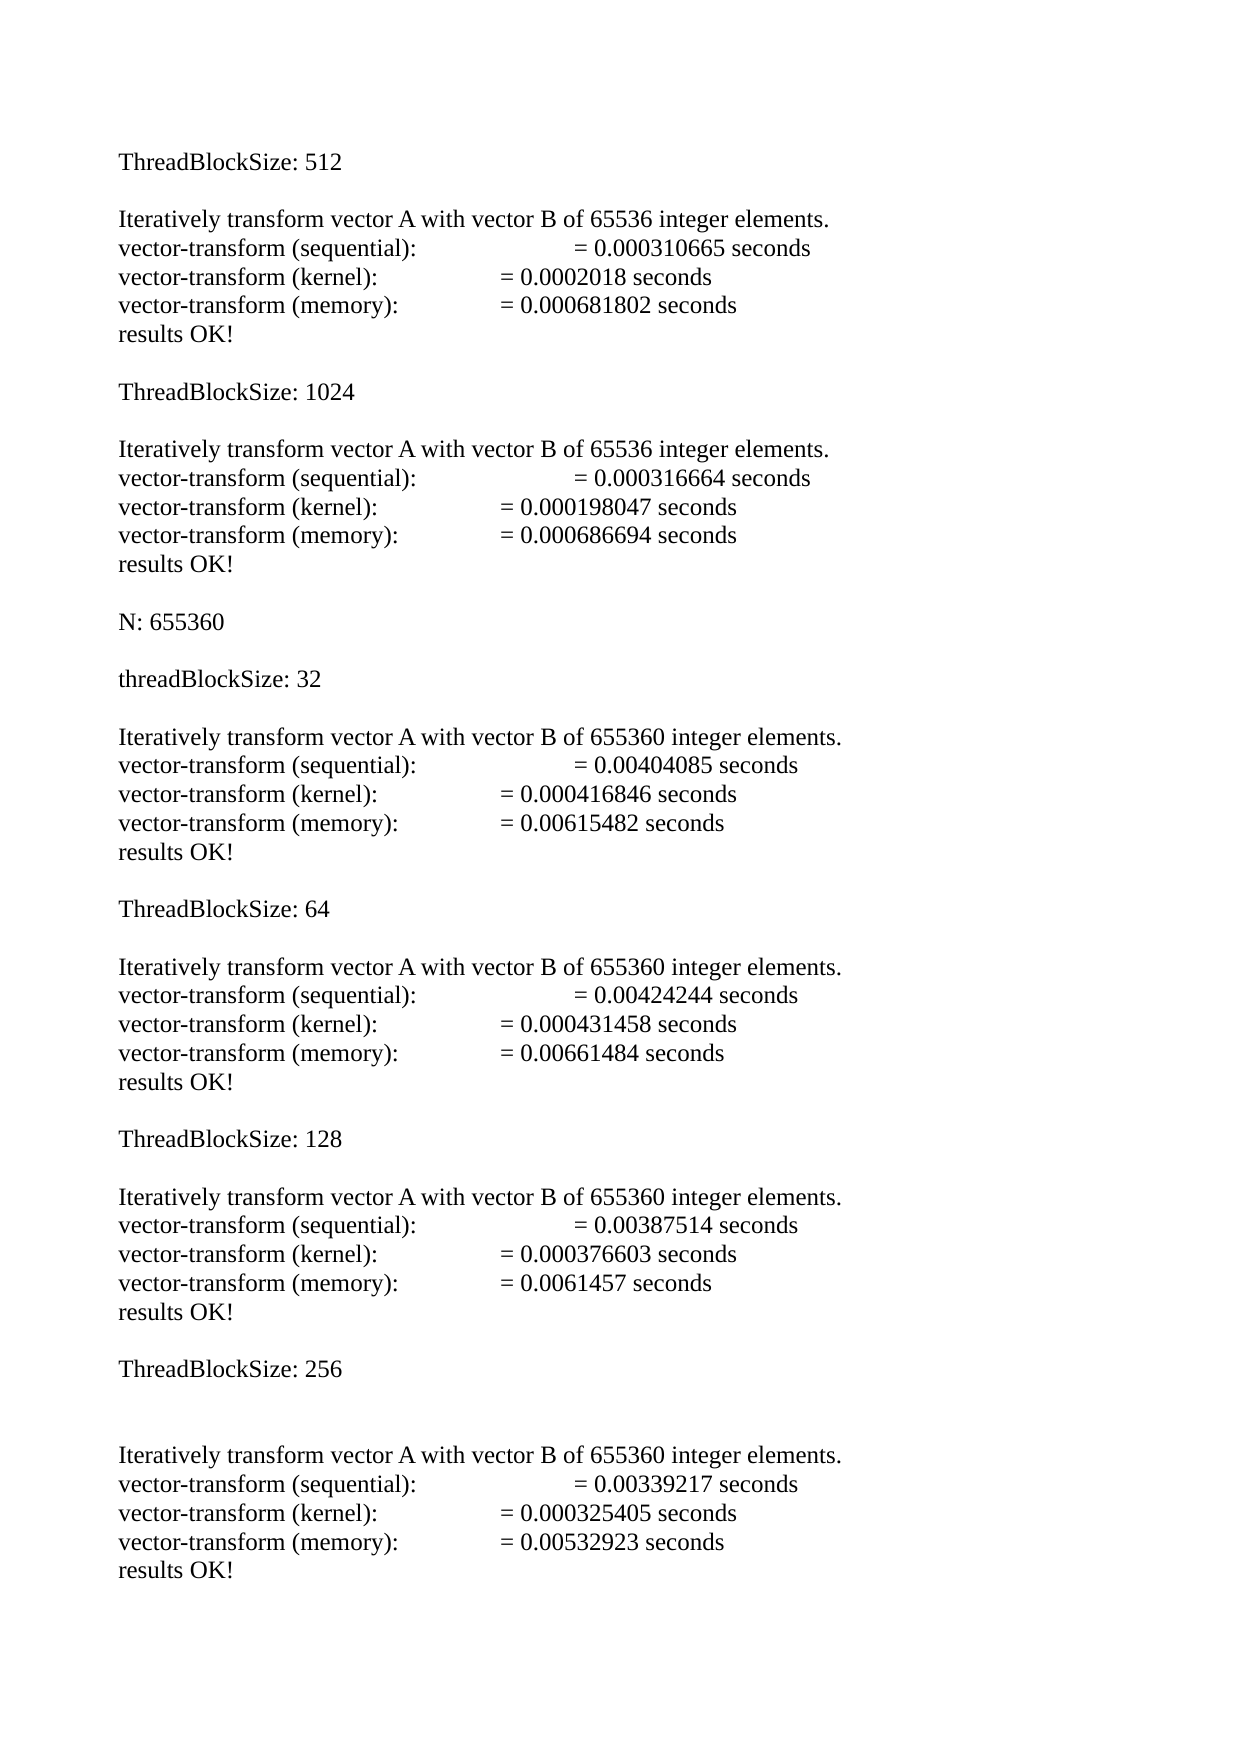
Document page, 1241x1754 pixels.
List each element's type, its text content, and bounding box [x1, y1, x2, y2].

text vector-transform (sequential): = 0.000310665 seconds [118, 233, 1122, 262]
text vector-transform (kernel): = 0.000198047 seconds [118, 492, 1122, 521]
text Iteratively transform vector A with vector B of 655360 integer elements. [118, 1182, 1122, 1211]
text vector-transform (memory): = 0.0061457 seconds [118, 1268, 1122, 1297]
text vector-transform (kernel): = 0.0002018 seconds [118, 262, 1122, 291]
text vector-transform (sequential): = 0.00424244 seconds [118, 981, 1122, 1009]
text vector-transform (memory): = 0.00615482 seconds [118, 808, 1122, 837]
text vector-transform (sequential): = 0.00387514 seconds [118, 1211, 1122, 1239]
text threadBlockSize: 32 [118, 664, 1122, 693]
text vector-transform (sequential): = 0.000316664 seconds [118, 463, 1122, 492]
text N: 655360 [118, 607, 1122, 636]
text Iteratively transform vector A with vector B of 655360 integer elements. [118, 1441, 1122, 1469]
text vector-transform (memory): = 0.000681802 seconds [118, 291, 1122, 319]
text results OK! [118, 837, 1122, 866]
text ThreadBlockSize: 256 [118, 1354, 1122, 1383]
text vector-transform (memory): = 0.00532923 seconds [118, 1527, 1122, 1556]
text Iteratively transform vector A with vector B of 65536 integer elements. [118, 204, 1122, 233]
text vector-transform (memory): = 0.000686694 seconds [118, 521, 1122, 549]
text vector-transform (sequential): = 0.00404085 seconds [118, 751, 1122, 779]
text Iteratively transform vector A with vector B of 655360 integer elements. [118, 722, 1122, 751]
text results OK! [118, 1556, 1122, 1584]
text results OK! [118, 319, 1122, 348]
text results OK! [118, 1067, 1122, 1096]
text ThreadBlockSize: 128 [118, 1124, 1122, 1153]
text ThreadBlockSize: 64 [118, 894, 1122, 923]
text Iteratively transform vector A with vector B of 655360 integer elements. [118, 952, 1122, 981]
text vector-transform (memory): = 0.00661484 seconds [118, 1038, 1122, 1067]
text vector-transform (kernel): = 0.000416846 seconds [118, 779, 1122, 808]
text vector-transform (kernel): = 0.000376603 seconds [118, 1239, 1122, 1268]
text Iteratively transform vector A with vector B of 65536 integer elements. [118, 434, 1122, 463]
text ThreadBlockSize: 512 [118, 147, 1122, 176]
text results OK! [118, 549, 1122, 578]
text ThreadBlockSize: 1024 [118, 377, 1122, 406]
text vector-transform (sequential): = 0.00339217 seconds [118, 1469, 1122, 1498]
text results OK! [118, 1297, 1122, 1326]
text vector-transform (kernel): = 0.000325405 seconds [118, 1498, 1122, 1527]
text vector-transform (kernel): = 0.000431458 seconds [118, 1009, 1122, 1038]
